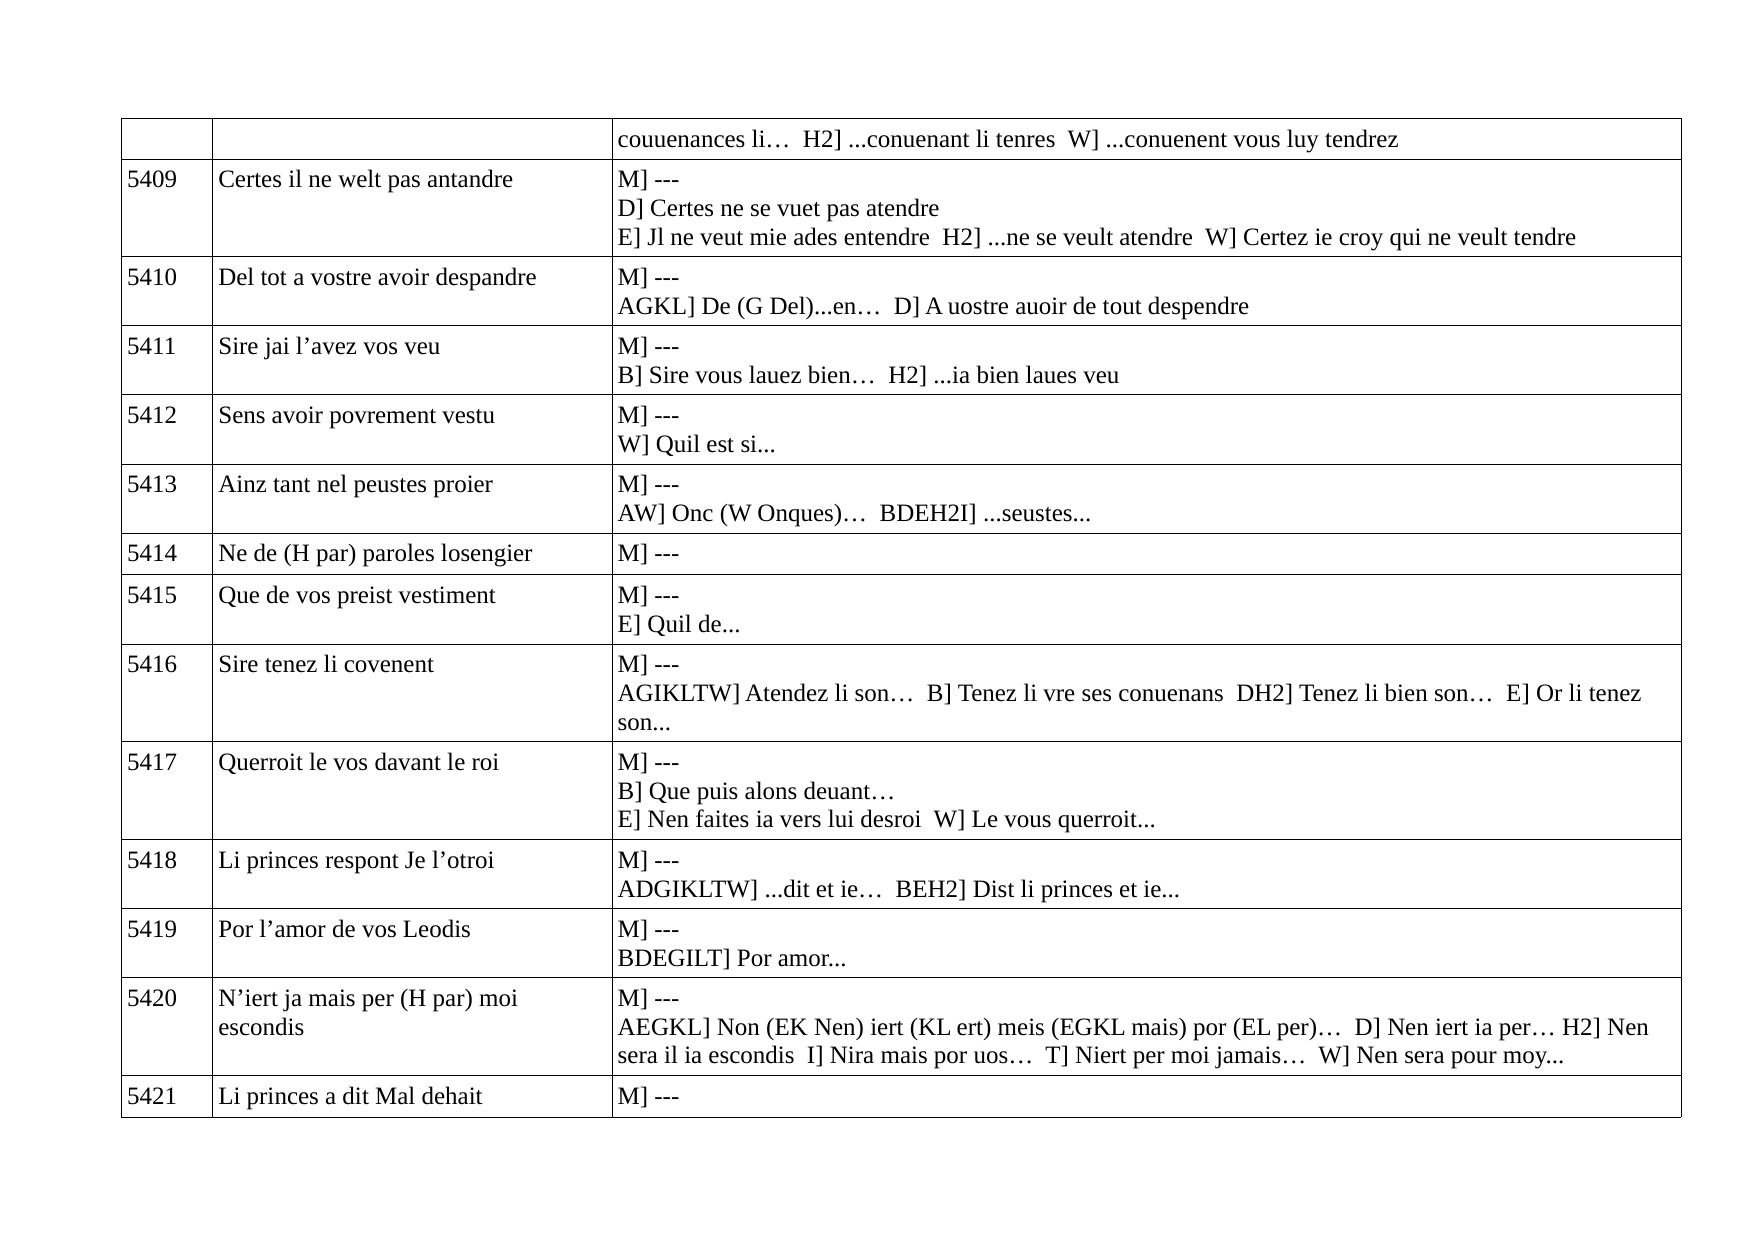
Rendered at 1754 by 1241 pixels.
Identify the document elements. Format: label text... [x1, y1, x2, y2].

table_cell M] --- AW] Onc (W Onques)… BDEH2I] ...seustes... [613, 465, 1681, 532]
table_cell 5409 [122, 160, 212, 256]
table_cell 5413 [122, 465, 212, 532]
table_cell M] --- W] Quil est si... [613, 395, 1681, 463]
table_cell 5421 [122, 1076, 212, 1117]
table_cell [213, 119, 612, 158]
table_cell Del tot a vostre avoir despandre [213, 257, 612, 325]
table_cell 5415 [122, 575, 212, 643]
table_cell Sens avoir povrement vestu [213, 395, 612, 463]
table_cell 5417 [122, 742, 212, 839]
table_cell 5420 [122, 978, 212, 1075]
table_cell Ne de (H par) paroles losengier [213, 534, 612, 574]
table_cell 5412 [122, 395, 212, 463]
table_cell M] --- ADGIKLTW] ...dit et ie… BEH2] Dist li princes et ie... [613, 840, 1681, 908]
table_cell M] --- E] Quil de... [613, 575, 1681, 643]
table_cell M] --- BDEGILT] Por amor... [613, 909, 1681, 977]
table_cell 5414 [122, 534, 212, 574]
table_cell M] --- AGIKLTW] Atendez li son… B] Tenez li vre ses conuenans DH2] Tenez li bien son… E] Or li tenez son... [613, 645, 1681, 741]
table_cell 5416 [122, 645, 212, 741]
table_cell Por l’amor de vos Leodis [213, 909, 612, 977]
table_cell Ainz tant nel peustes proier [213, 465, 612, 532]
table_cell 5419 [122, 909, 212, 977]
table_cell 5418 [122, 840, 212, 908]
table_cell Que de vos preist vestiment [213, 575, 612, 643]
table_cell Li princes a dit Mal dehait [213, 1076, 612, 1117]
table_cell Querroit le vos davant le roi [213, 742, 612, 839]
table_cell couuenances li… H2] ...conuenant li tenres W] ...conuenent vous luy tendrez [613, 119, 1681, 158]
table_cell 5411 [122, 326, 212, 394]
table_cell M] --- B] Que puis alons deuant… E] Nen faites ia vers lui desroi W] Le vous querroit... [613, 742, 1681, 839]
table_cell 5410 [122, 257, 212, 325]
table_cell Sire jai l’avez vos veu [213, 326, 612, 394]
table_cell Sire tenez li covenent [213, 645, 612, 741]
table_cell M] [613, 1076, 1681, 1117]
table_cell M] --- D] Certes ne se vuet pas atendre E] Jl ne veut mie ades entendre H2] ...ne se veult atendre W] Certez ie croy qui ne veult tendre [613, 160, 1681, 256]
table_cell Certes il ne welt pas antandre [213, 160, 612, 256]
table_cell [122, 119, 212, 158]
table_cell Li princes respont Je l’otroi [213, 840, 612, 908]
table_cell N’iert ja mais per (H par) moi escondis [213, 978, 612, 1075]
table_cell M] --- AGKL] De (G Del)...en… D] A uostre auoir de tout despendre [613, 257, 1681, 325]
table_cell M] --- B] Sire vous lauez bien… H2] ...ia bien laues veu [613, 326, 1681, 394]
table_cell M] --- [613, 534, 1681, 574]
table_cell M] --- AEGKL] Non (EK Nen) iert (KL ert) meis (EGKL mais) por (EL per)… D] Nen iert ia per… H2] Nen sera il ia escondis I] Nira mais por uos… T] Niert per moi jamais… W] Nen sera pour moy... [613, 978, 1681, 1075]
